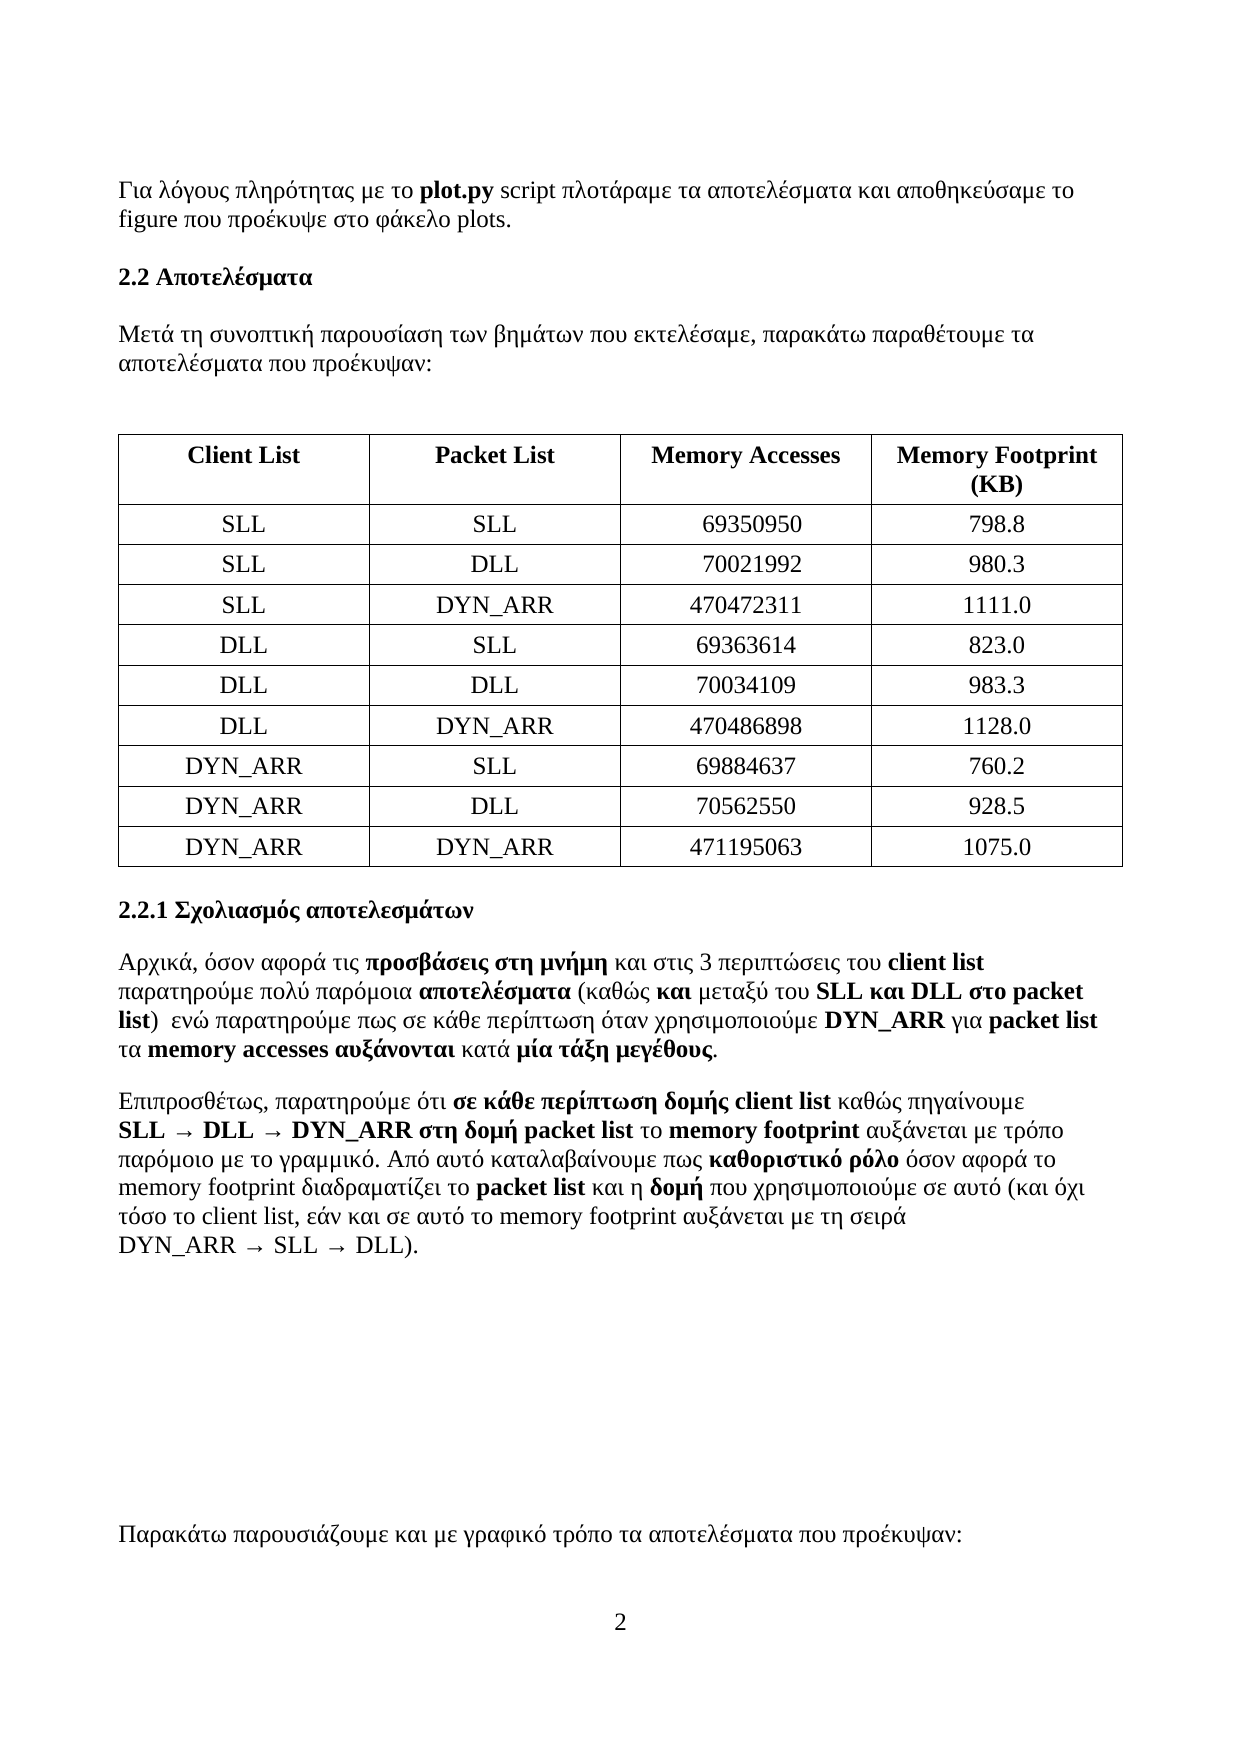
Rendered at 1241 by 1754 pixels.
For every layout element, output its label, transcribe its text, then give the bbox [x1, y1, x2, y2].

table_cell SLL [370, 505, 620, 544]
table_cell 1128.0 [872, 706, 1122, 745]
table_cell 928.5 [872, 787, 1122, 826]
text Αρχικά, όσον αφορά τις προσβάσεις στη μνήμη και στις 3 περιπτώσεις του client list παρατηρούμε πολύ παρόμοια αποτελέσματα (καθώς και μεταξύ του SLL και DLL στο packet list) ενώ παρατηρούμε πως σε κάθε περίπτωση όταν χρησιμοποιούμε DYN_ARR για packet list τα memory accesses αυξάνονται κατά μία τάξη μεγέθους. [118, 947, 1122, 1062]
text SLL → DLL → DYN_ARR στη δομή packet list το memory footprint αυξάνεται με τρόπο παρόμοιο με το γραμμικό. Από αυτό καταλαβαίνουμε πως καθοριστικό ρόλο όσον αφορά το memory footprint διαδραματίζει το packet list και η δομή που χρησιμοποιούμε σε αυτό (και όχι τόσο το client list, εάν και σε αυτό το memory footprint αυξάνεται με τη σειρά [118, 1115, 1122, 1230]
table_cell 980.3 [872, 545, 1122, 584]
table_header Memory Accesses [621, 435, 871, 503]
table_cell 69350950 [621, 505, 871, 544]
table_cell DLL [370, 545, 620, 584]
text Επιπροσθέτως, παρατηρούμε ότι σε κάθε περίπτωση δομής client list καθώς πηγαίνουμε [118, 1086, 1122, 1115]
table_cell 70021992 [621, 545, 871, 584]
table_cell DLL [119, 625, 369, 665]
text Μετά τη συνοπτική παρουσίαση των βημάτων που εκτελέσαμε, παρακάτω παραθέτουμε τα αποτελέσματα που προέκυψαν: [118, 319, 1122, 377]
text Παρακάτω παρουσιάζουμε και με γραφικό τρόπο τα αποτελέσματα που προέκυψαν: [118, 1519, 1122, 1547]
table_cell DYN_ARR [119, 746, 369, 786]
table_cell 983.3 [872, 666, 1122, 705]
table_cell DLL [119, 666, 369, 705]
table_cell DLL [119, 706, 369, 745]
table_cell SLL [119, 545, 369, 584]
table_cell DLL [370, 666, 620, 705]
text 2.2.1 Σχολιασμός αποτελεσμάτων [118, 895, 1122, 924]
table_cell SLL [119, 585, 369, 624]
table_header Packet List [370, 435, 620, 503]
text 2.2 Αποτελέσματα [118, 262, 1122, 291]
table_cell 69884637 [621, 746, 871, 786]
table_cell DYN_ARR [370, 585, 620, 624]
table_cell DYN_ARR [370, 827, 620, 866]
table_cell 1111.0 [872, 585, 1122, 624]
table_cell 798.8 [872, 505, 1122, 544]
table_cell SLL [370, 625, 620, 665]
table_cell 70562550 [621, 787, 871, 826]
table_cell 70034109 [621, 666, 871, 705]
table_header Memory Footprint (ΚΒ) [872, 435, 1122, 503]
table_cell 69363614 [621, 625, 871, 665]
table_cell DYN_ARR [119, 787, 369, 826]
table_cell DYN_ARR [370, 706, 620, 745]
table_cell 471195063 [621, 827, 871, 866]
text Για λόγους πληρότητας με το plot.py script πλοτάραμε τα αποτελέσματα και αποθηκεύσαμε το figure που προέκυψε στο φάκελο plots. [118, 176, 1122, 233]
table_cell DYN_ARR [119, 827, 369, 866]
text DYN_ARR → SLL → DLL). [118, 1230, 1122, 1259]
table_cell 1075.0 [872, 827, 1122, 866]
table_cell 470486898 [621, 706, 871, 745]
table_cell DLL [370, 787, 620, 826]
table_cell SLL [370, 746, 620, 786]
table_header Client List [119, 435, 369, 503]
table_cell 823.0 [872, 625, 1122, 665]
table_cell 760.2 [872, 746, 1122, 786]
table_cell 470472311 [621, 585, 871, 624]
table_cell SLL [119, 505, 369, 544]
